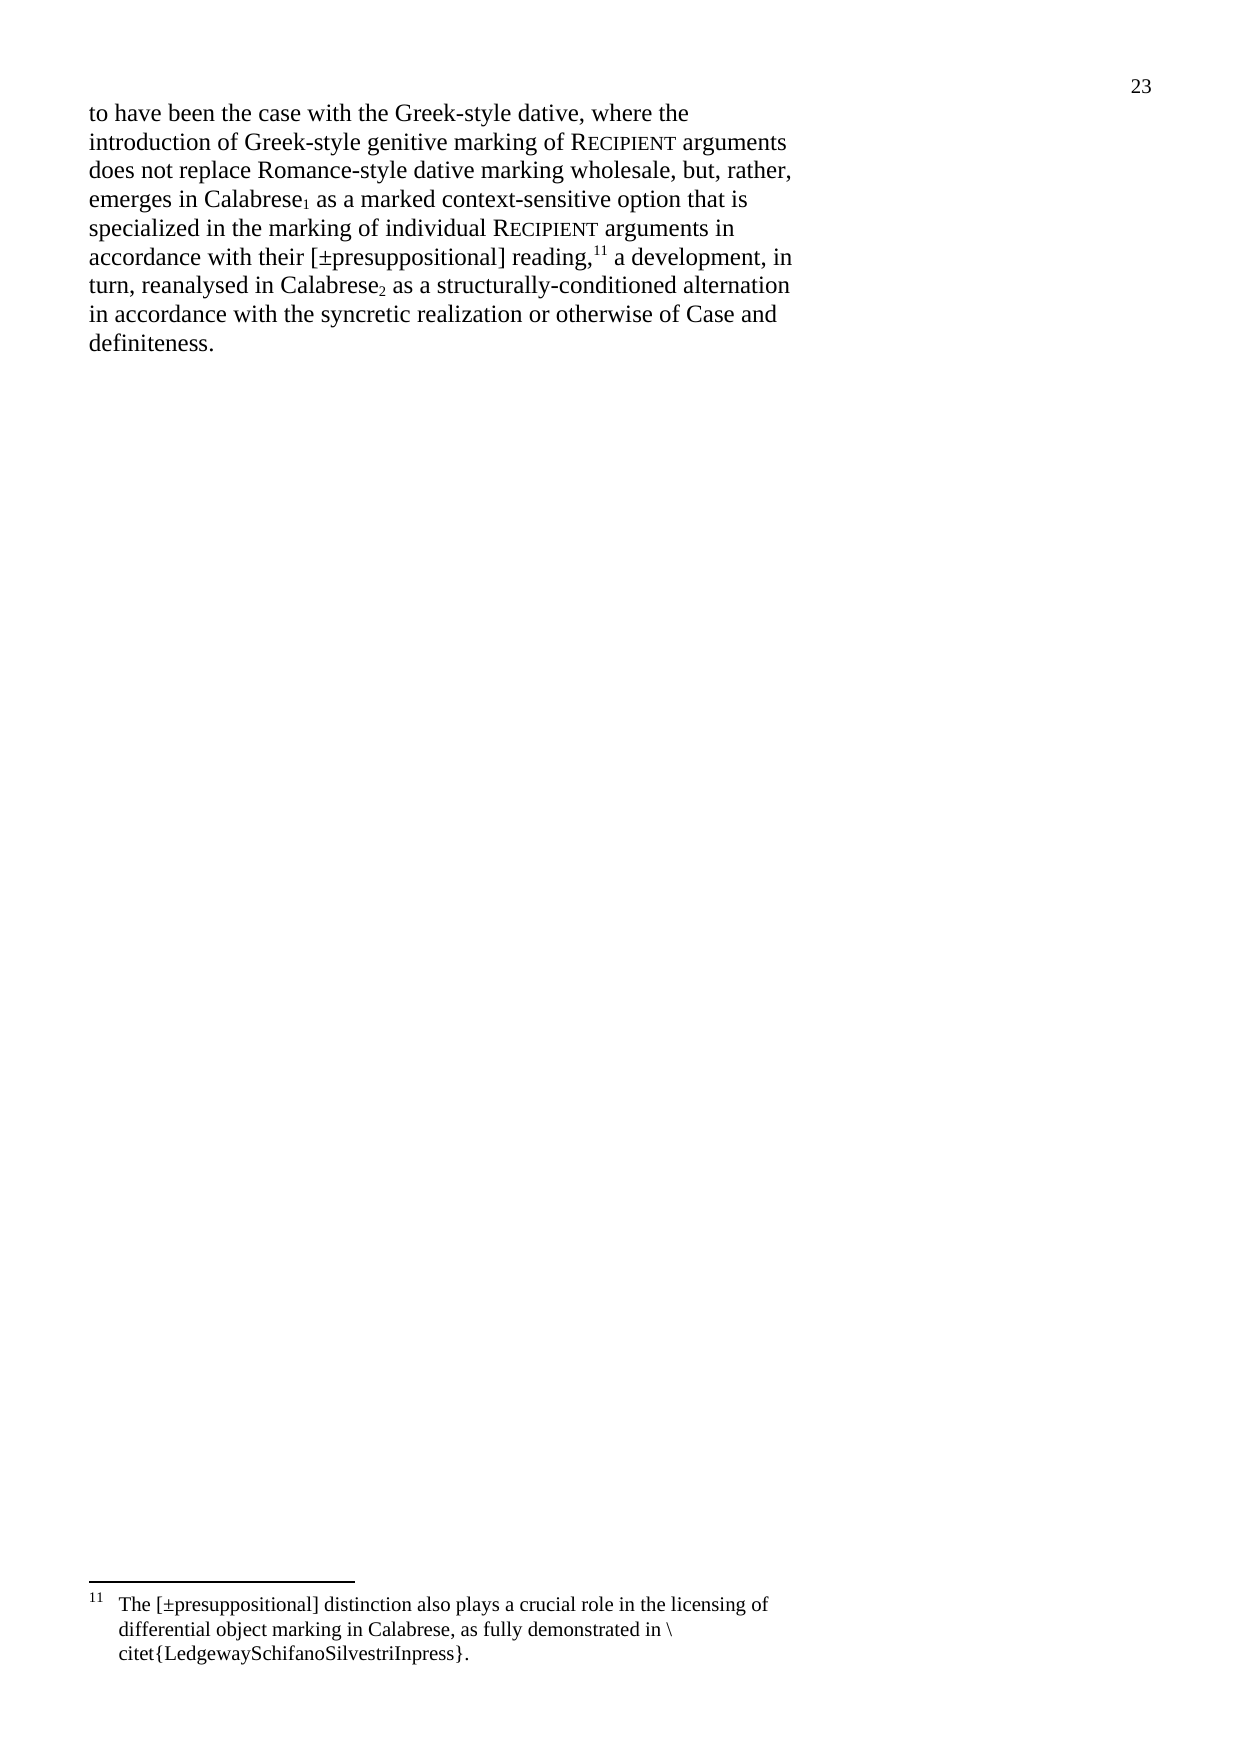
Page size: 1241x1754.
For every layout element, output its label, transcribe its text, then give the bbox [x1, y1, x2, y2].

text The [±presuppositional] distinction also plays a crucial role in the licensing of differential object marking in Calabrese, as fully demonstrated in \citet{LedgewaySchifanoSilvestriInpress}. [89, 1588, 798, 1665]
text to have been the case with the Greek-style dative, where the introduction of Greek-style genitive marking of Recipient arguments does not replace Romance-style dative marking wholesale, but, rather, emerges in Calabrese1 as a marked context-sensitive option that is specialized in the marking of individual Recipient arguments in accordance with their [±presuppositional] reading, a development, in turn, reanalysed in Calabrese2 as a structurally-conditioned alternation in accordance with the syncretic realization or otherwise of Case and definiteness. [89, 98, 798, 357]
